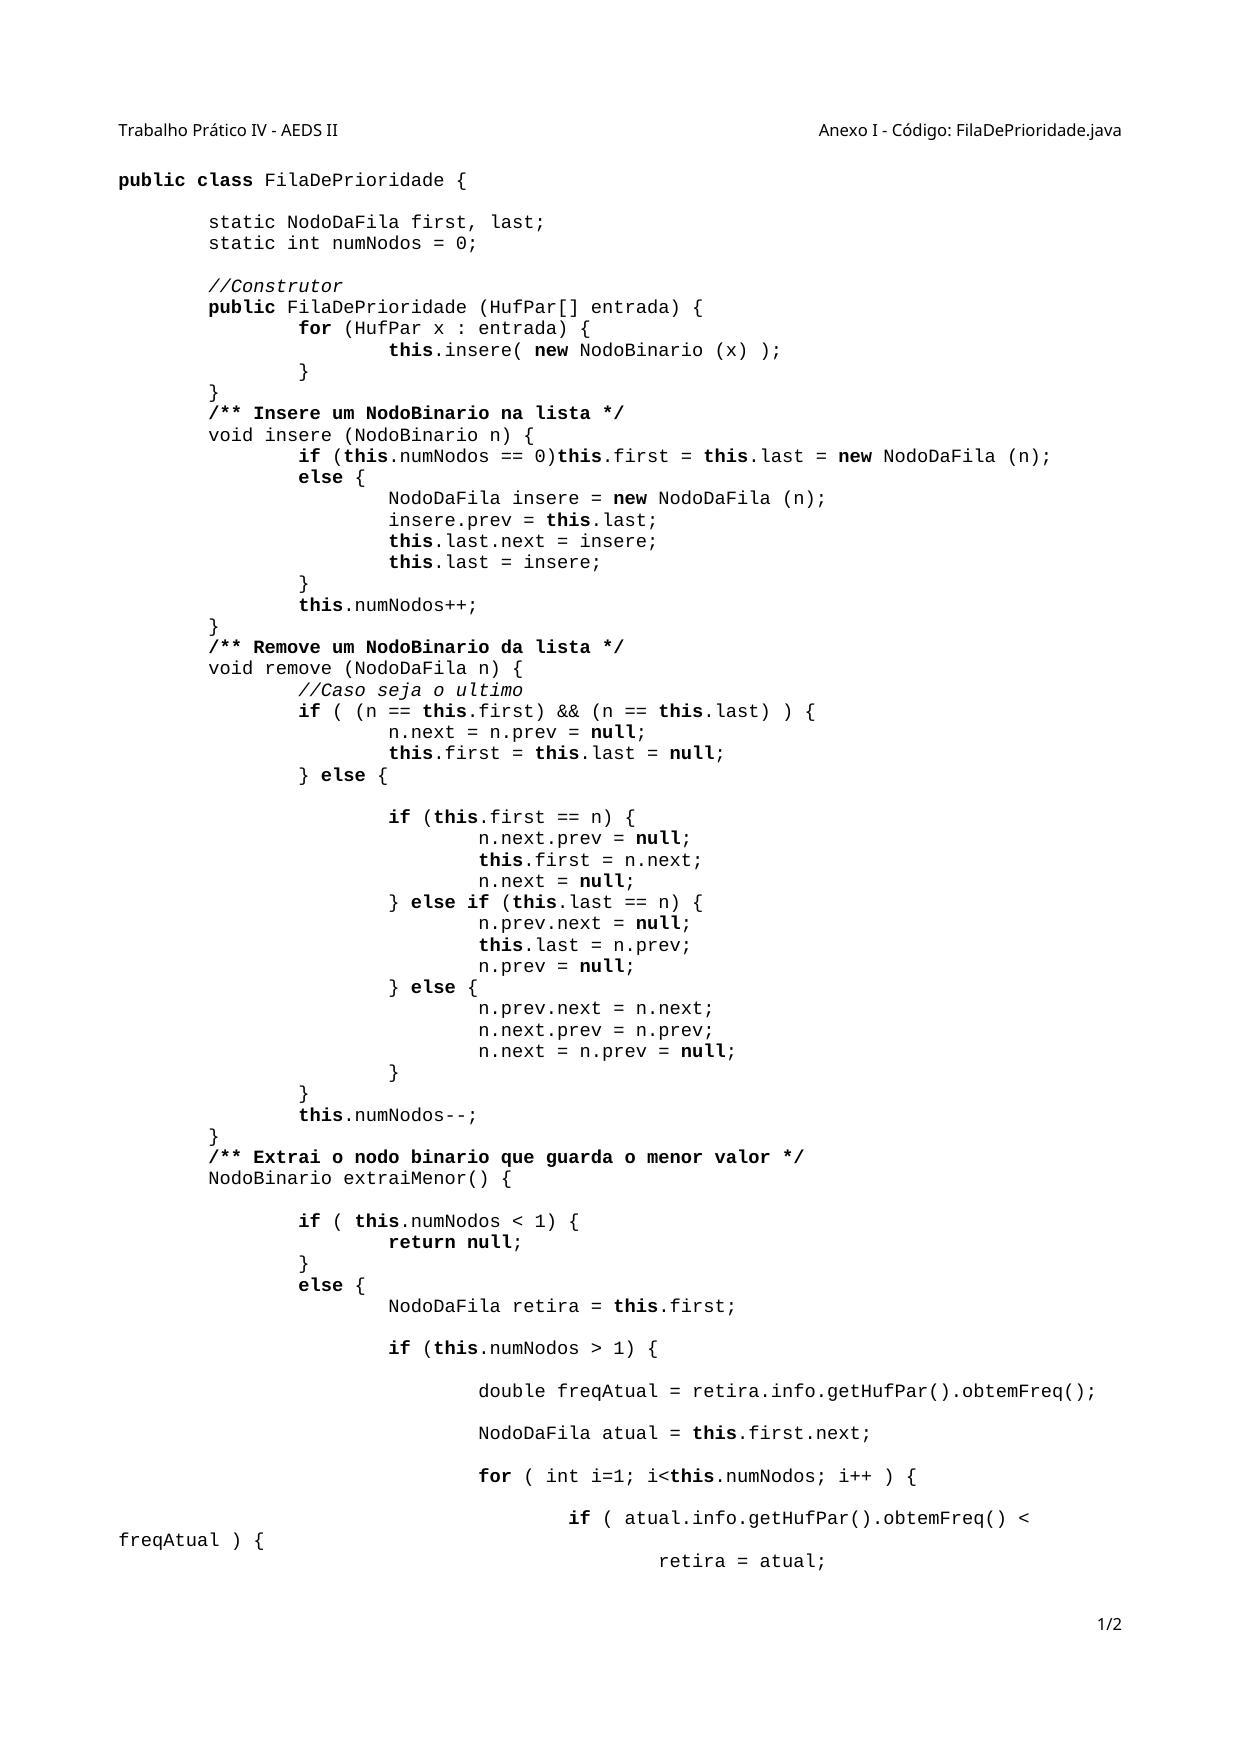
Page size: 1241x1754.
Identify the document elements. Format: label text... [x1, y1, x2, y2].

text this.first = this.last = null; [118, 744, 1122, 765]
text double freqAtual = retira.info.getHufPar().obtemFreq(); [118, 1382, 1122, 1403]
text } else { [118, 765, 1122, 787]
text NodoDaFila atual = this.first.next; [118, 1424, 1122, 1445]
text return null; [118, 1233, 1122, 1254]
text NodoDaFila retira = this.first; [118, 1297, 1122, 1318]
text } [118, 574, 1122, 595]
text static NodoDaFila first, last; [118, 213, 1122, 234]
text } else if (this.last == n) { [118, 893, 1122, 914]
text for (HufPar x : entrada) { [118, 319, 1122, 340]
text public FilaDePrioridade (HufPar[] entrada) { [118, 298, 1122, 319]
text void insere (NodoBinario n) { [118, 425, 1122, 447]
text } [118, 383, 1122, 404]
text n.prev = null; [118, 957, 1122, 978]
text if (this.numNodos == 0)this.first = this.last = new NodoDaFila (n); [118, 447, 1122, 468]
text n.next = n.prev = null; [118, 1042, 1122, 1063]
text if (this.first == n) { [118, 808, 1122, 829]
text insere.prev = this.last; [118, 510, 1122, 532]
text n.next.prev = null; [118, 829, 1122, 850]
text } [118, 362, 1122, 383]
text this.last = insere; [118, 553, 1122, 574]
text public class FilaDePrioridade { [118, 170, 1122, 192]
text } else { [118, 978, 1122, 999]
text this.first = n.next; [118, 850, 1122, 872]
text NodoDaFila insere = new NodoDaFila (n); [118, 489, 1122, 510]
text this.numNodos--; [118, 1105, 1122, 1127]
text NodoBinario extraiMenor() { [118, 1169, 1122, 1190]
text this.last.next = insere; [118, 532, 1122, 553]
text /** Extrai o nodo binario que guarda o menor valor */ [118, 1148, 1122, 1169]
text else { [118, 1275, 1122, 1297]
text //Construtor [118, 277, 1122, 298]
text } [118, 1084, 1122, 1105]
text this.insere( new NodoBinario (x) ); [118, 340, 1122, 362]
text if ( this.numNodos < 1) { [118, 1212, 1122, 1233]
text n.next.prev = n.prev; [118, 1020, 1122, 1042]
text this.last = n.prev; [118, 935, 1122, 957]
text if (this.numNodos > 1) { [118, 1339, 1122, 1360]
text if ( atual.info.getHufPar().obtemFreq() < freqAtual ) { [118, 1509, 1122, 1552]
text } [118, 1254, 1122, 1275]
text else { [118, 468, 1122, 489]
text if ( (n == this.first) && (n == this.last) ) { [118, 702, 1122, 723]
text void remove (NodoDaFila n) { [118, 659, 1122, 680]
text n.next = null; [118, 872, 1122, 893]
text } [118, 1063, 1122, 1084]
text n.prev.next = n.next; [118, 999, 1122, 1020]
text n.next = n.prev = null; [118, 723, 1122, 744]
text /** Insere um NodoBinario na lista */ [118, 404, 1122, 425]
text } [118, 617, 1122, 638]
text this.numNodos++; [118, 595, 1122, 617]
text for ( int i=1; i<this.numNodos; i++ ) { [118, 1467, 1122, 1488]
text static int numNodos = 0; [118, 234, 1122, 255]
text n.prev.next = null; [118, 914, 1122, 935]
text retira = atual; [118, 1552, 1122, 1573]
text //Caso seja o ultimo [118, 680, 1122, 702]
text } [118, 1127, 1122, 1148]
text /** Remove um NodoBinario da lista */ [118, 638, 1122, 659]
